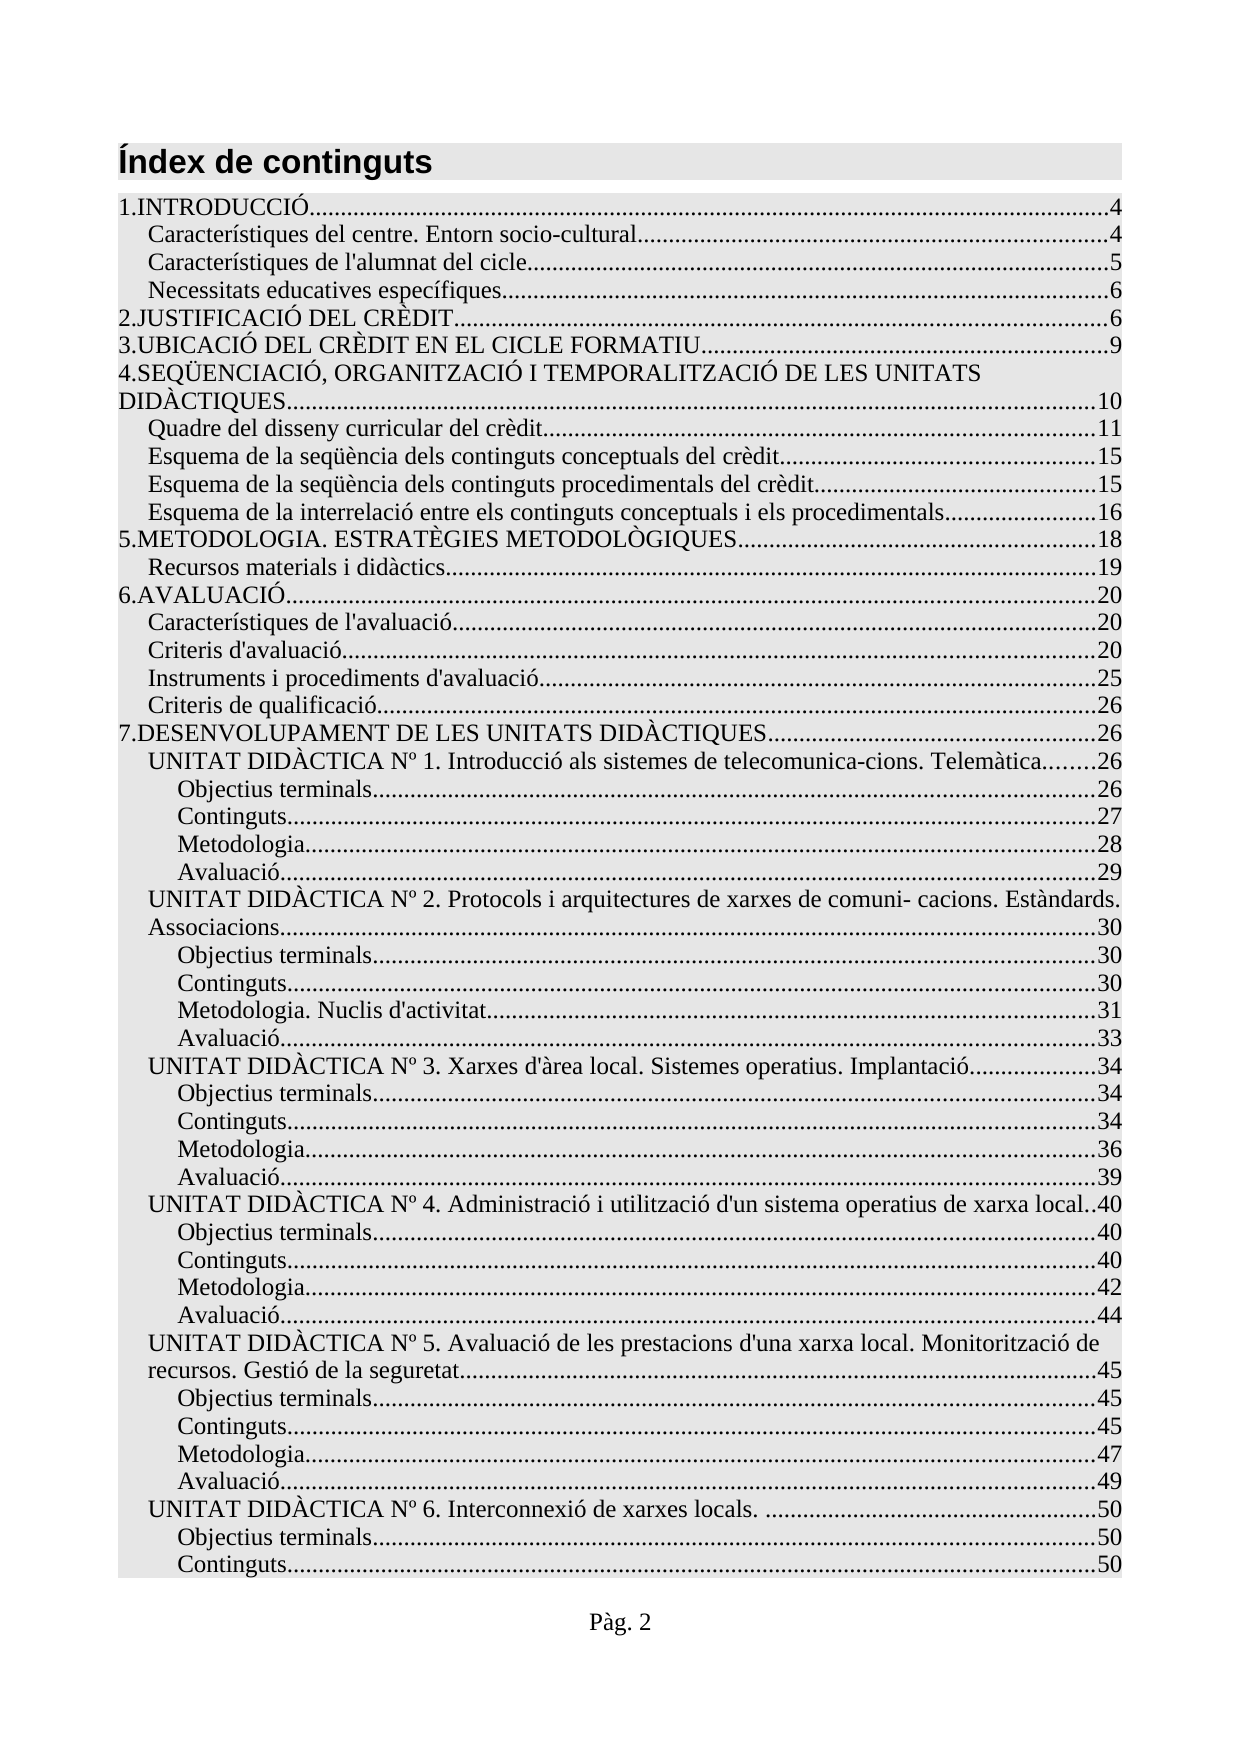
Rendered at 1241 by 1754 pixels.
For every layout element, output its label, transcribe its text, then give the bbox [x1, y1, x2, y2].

text Esquema de la seqüència dels continguts conceptuals del crèdit 15 [148, 442, 1122, 470]
text Avaluació 44 [177, 1301, 1122, 1329]
text Característiques del centre. Entorn socio-cultural. 4 [148, 221, 1122, 248]
text UNITAT DIDÀCTICA Nº 3. Xarxes d'àrea local. Sistemes operatius. Implantació. 34 [148, 1052, 1122, 1079]
text 2.JUSTIFICACIÓ DEL CRÈDIT 6 [118, 304, 1122, 331]
text Continguts 30 [177, 969, 1122, 996]
text UNITAT DIDÀCTICA Nº 4. Administració i utilització d'un sistema operatius de xarxa local 40 [148, 1190, 1122, 1218]
text 7.DESENVOLUPAMENT DE LES UNITATS DIDÀCTIQUES 26 [118, 719, 1122, 747]
text Avaluació 29 [177, 858, 1122, 886]
text Objectius terminals 34 [177, 1079, 1122, 1107]
text Continguts 45 [177, 1412, 1122, 1440]
text Característiques de l'avaluació 20 [148, 608, 1122, 636]
text Objectius terminals 40 [177, 1218, 1122, 1246]
text Objectius terminals 50 [177, 1523, 1122, 1551]
text Instruments i procediments d'avaluació 25 [148, 664, 1122, 692]
text Avaluació 33 [177, 1024, 1122, 1052]
text Criteris de qualificació 26 [148, 692, 1122, 719]
text Metodologia 36 [177, 1135, 1122, 1163]
text Característiques de l'alumnat del cicle 5 [148, 248, 1122, 276]
text Metodologia 28 [177, 830, 1122, 858]
text Metodologia 42 [177, 1273, 1122, 1301]
text Quadre del disseny curricular del crèdit 11 [148, 414, 1122, 442]
text Avaluació 39 [177, 1163, 1122, 1190]
text UNITAT DIDÀCTICA Nº 2. Protocols i arquitectures de xarxes de comuni- cacions. Estàndards. Associacions. 30 [148, 886, 1122, 941]
text 3.UBICACIÓ DEL CRÈDIT EN EL CICLE FORMATIU 9 [118, 331, 1122, 359]
text Objectius terminals 26 [177, 775, 1122, 802]
text 4.SEQÜENCIACIÓ, ORGANITZACIÓ I TEMPORALITZACIÓ DE LES UNITATS DIDÀCTIQUES 10 [118, 359, 1122, 414]
text Avaluació 49 [177, 1467, 1122, 1495]
text Esquema de la seqüència dels continguts procedimentals del crèdit 15 [148, 470, 1122, 498]
text Continguts 40 [177, 1246, 1122, 1273]
subtitle Índex de continguts [118, 143, 1122, 180]
text UNITAT DIDÀCTICA Nº 1. Introducció als sistemes de telecomunica-cions. Telemàtica. 26 [148, 747, 1122, 775]
text Criteris d'avaluació 20 [148, 636, 1122, 664]
text Continguts 34 [177, 1107, 1122, 1135]
text 6.AVALUACIÓ 20 [118, 581, 1122, 608]
text 1.INTRODUCCIÓ 4 [118, 193, 1122, 221]
text Objectius terminals 30 [177, 941, 1122, 969]
text Esquema de la interrelació entre els continguts conceptuals i els procedimentals 16 [148, 498, 1122, 525]
text 5.METODOLOGIA. ESTRATÈGIES METODOLÒGIQUES 18 [118, 525, 1122, 553]
text Metodologia. Nuclis d'activitat 31 [177, 996, 1122, 1024]
text UNITAT DIDÀCTICA Nº 6. Interconnexió de xarxes locals. 50 [148, 1495, 1122, 1523]
text Metodologia 47 [177, 1440, 1122, 1467]
text Continguts 50 [177, 1551, 1122, 1578]
text Necessitats educatives específiques 6 [148, 276, 1122, 304]
text Objectius terminals 45 [177, 1384, 1122, 1412]
text Recursos materials i didàctics 19 [148, 553, 1122, 581]
text Continguts 27 [177, 802, 1122, 830]
text UNITAT DIDÀCTICA Nº 5. Avaluació de les prestacions d'una xarxa local. Monitorització de recursos. Gestió de la seguretat. 45 [148, 1329, 1122, 1384]
